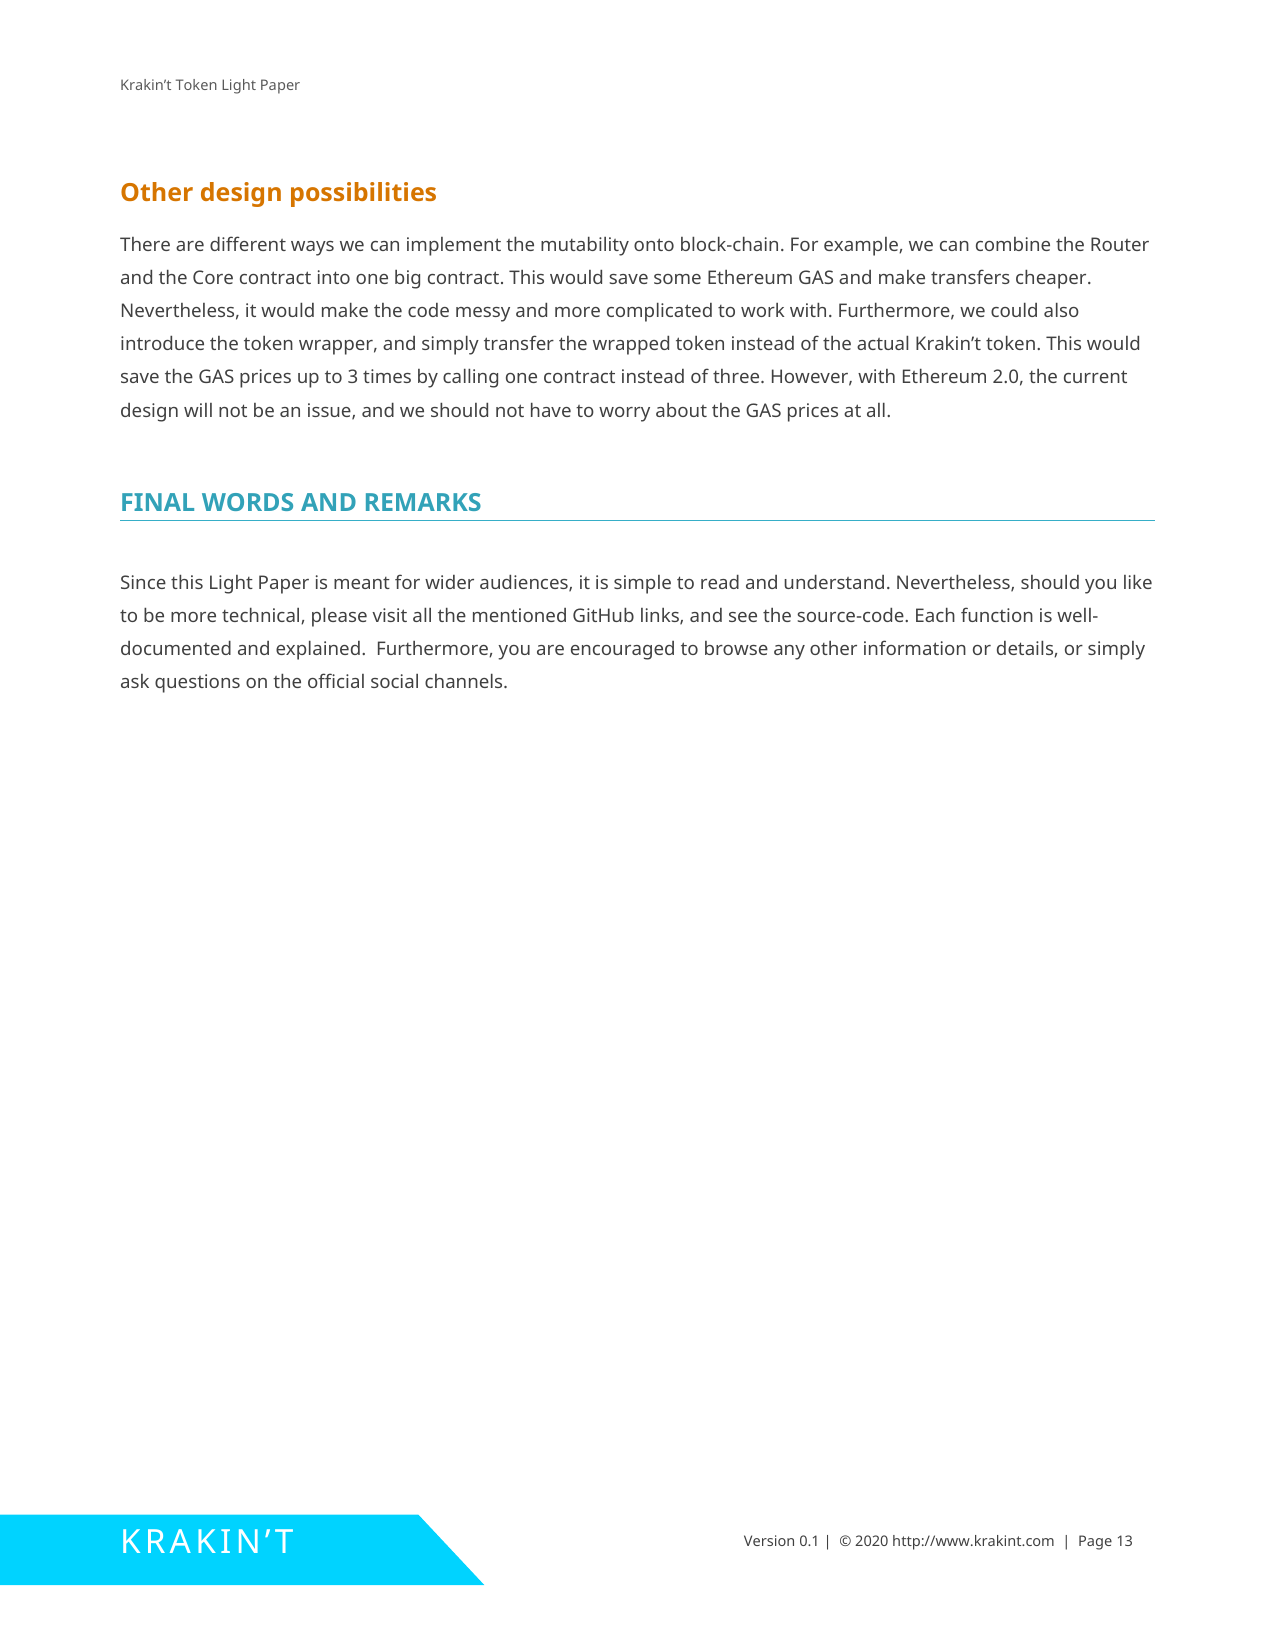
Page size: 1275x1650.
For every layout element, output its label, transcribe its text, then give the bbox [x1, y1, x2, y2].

text There are different ways we can implement the mutability onto block-chain. For example, we can combine the Router and the Core contract into one big contract. This would save some Ethereum GAS and make transfers cheaper. Nevertheless, it would make the code messy and more complicated to work with. Furthermore, we could also introduce the token wrapper, and simply transfer the wrapped token instead of the actual Krakin’t token. This would save the GAS prices up to 3 times by calling one contract instead of three. However, with Ethereum 2.0, the current design will not be an issue, and we should not have to worry about the GAS prices at all. [120, 231, 1155, 422]
subtitle Other design possibilities [120, 174, 1155, 208]
text Since this Light Paper is meant for wider audiences, it is simple to read and understand. Nevertheless, should you like to be more technical, please visit all the mentioned GitHub links, and see the source-code. Each function is well-documented and explained. Furthermore, you are encouraged to browse any other information or details, or simply ask questions on the official social channels. [120, 569, 1155, 694]
subtitle Final words and remarks [120, 484, 1155, 520]
